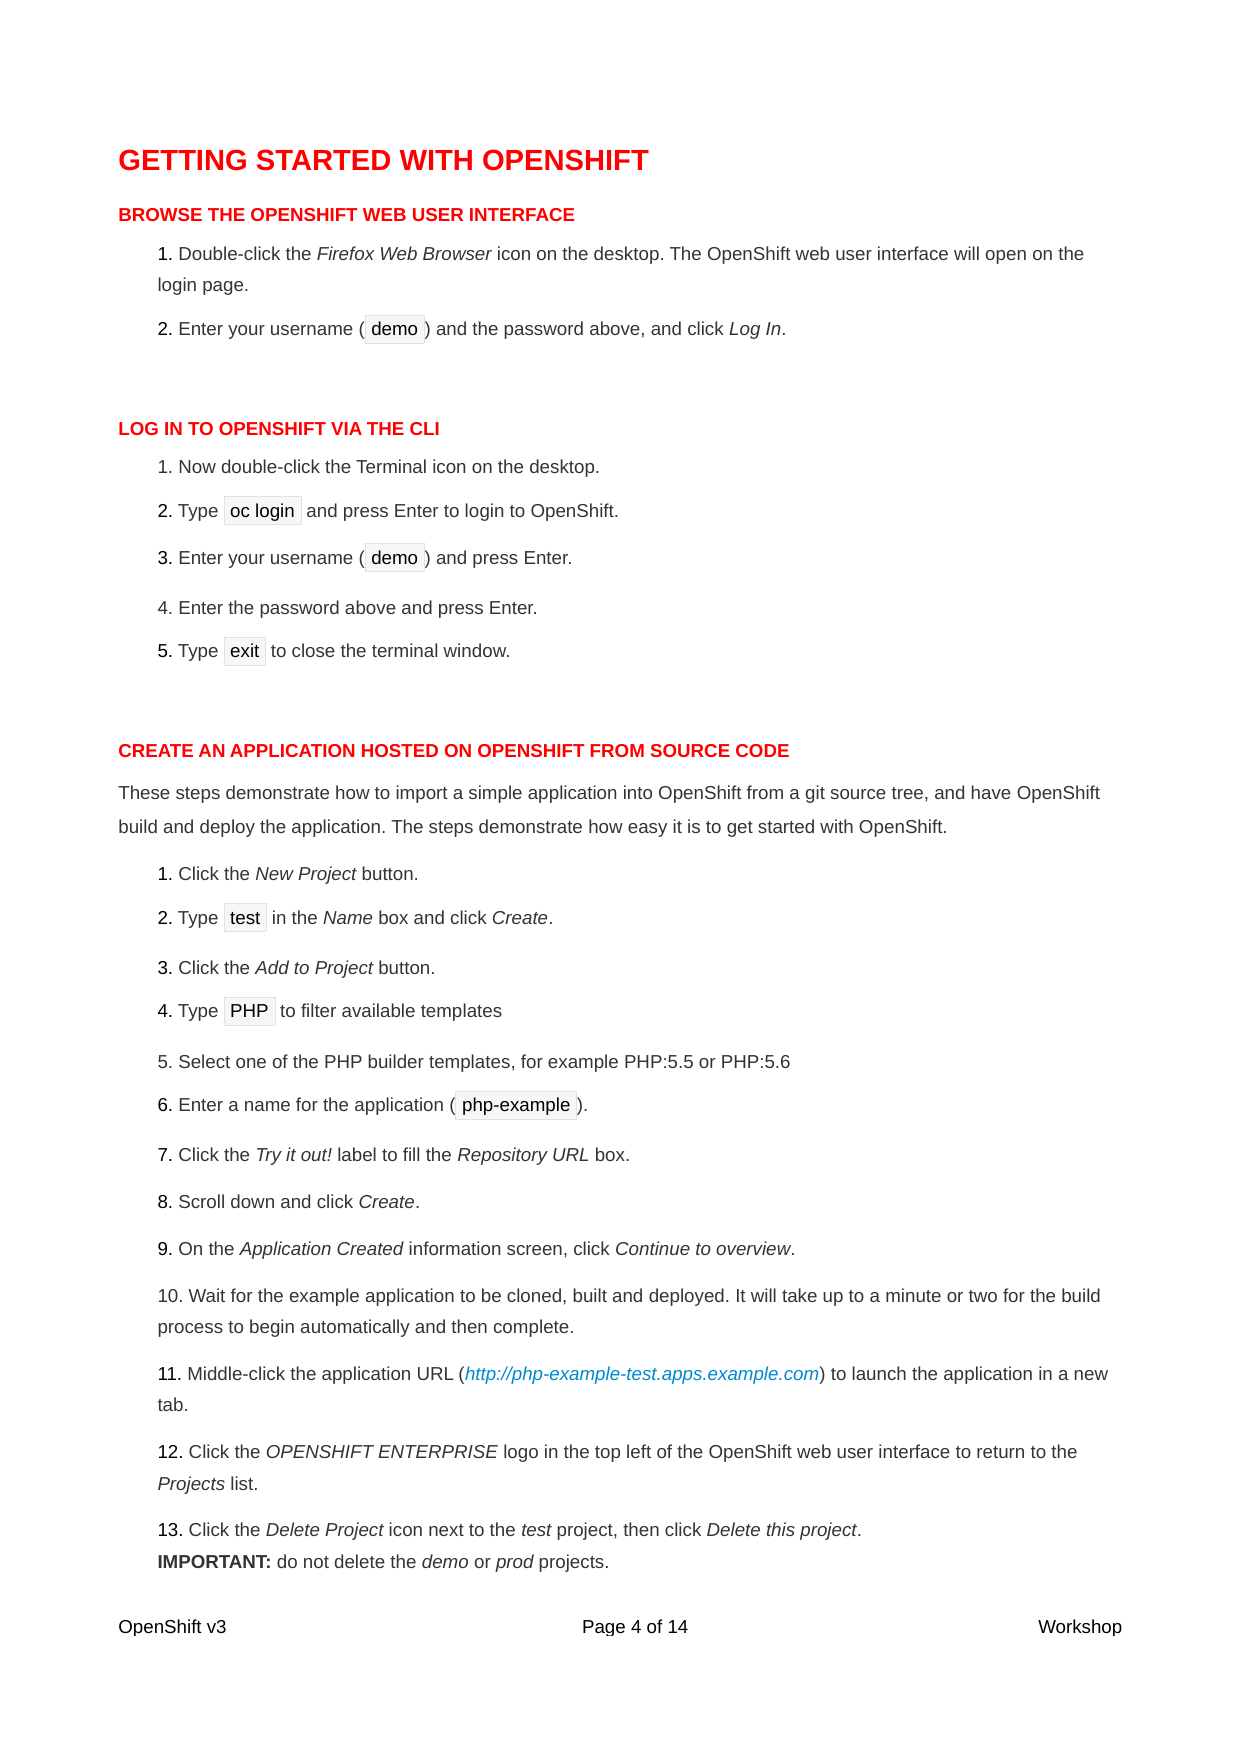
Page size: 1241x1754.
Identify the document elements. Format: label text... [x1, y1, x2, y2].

list Wait for the example application to be cloned, built and deployed. It will take up to a minute or two for the build process to begin automatically and then complete. [118, 1275, 1122, 1338]
subtitle Getting Started With OpenShift [118, 143, 1122, 177]
list Double-click the Firefox Web Browser icon on the desktop. The OpenShift web user interface will open on the login page. [118, 233, 1122, 296]
list Enter a name for the application (php-example). [118, 1088, 1122, 1119]
list Click the OPENSHIFT ENTERPRISE logo in the top left of the OpenShift web user interface to return to the Projects list. [118, 1431, 1122, 1494]
list Click the Add to Project button. [118, 947, 1122, 978]
text Browse the OpenShift web user interface [118, 204, 1122, 226]
text Create an application hosted on OpenShift from source code [118, 740, 1122, 761]
list Middle-click the application URL (http://php-example-test.apps.example.com) to launch the application in a new tab. [118, 1353, 1122, 1416]
list Click the New Project button. [118, 853, 1122, 884]
text These steps demonstrate how to import a simple application into OpenShift from a git source tree, and have OpenShift build and deploy the application. The steps demonstrate how easy it is to get started with OpenShift. [118, 769, 1122, 838]
list Now double-click the Terminal icon on the desktop. [118, 446, 1122, 478]
list Enter the password above and press Enter. [118, 587, 1122, 618]
list Enter your username (demo) and the password above, and click Log In. [118, 311, 1122, 343]
list Type PHP to filter available templates [118, 994, 1122, 1025]
list Click the Delete Project icon next to the test project, then click Delete this project. IMPORTANT: do not delete the demo or prod projects. [118, 1509, 1122, 1572]
list Type exit to close the terminal window. [118, 634, 1122, 665]
text Log in to OpenShift via the CLI [118, 417, 1122, 439]
list On the Application Created information screen, click Continue to overview. [118, 1228, 1122, 1259]
list Scroll down and click Create. [118, 1181, 1122, 1213]
list Type test in the Name box and click Create. [118, 900, 1122, 931]
list Enter your username (demo) and press Enter. [118, 540, 1122, 571]
list Select one of the PHP builder templates, for example PHP:5.5 or PHP:5.6 [118, 1041, 1122, 1072]
list Click the Try it out! label to fill the Repository URL box. [118, 1134, 1122, 1166]
list Type oc login and press Enter to login to OpenShift. [118, 493, 1122, 524]
